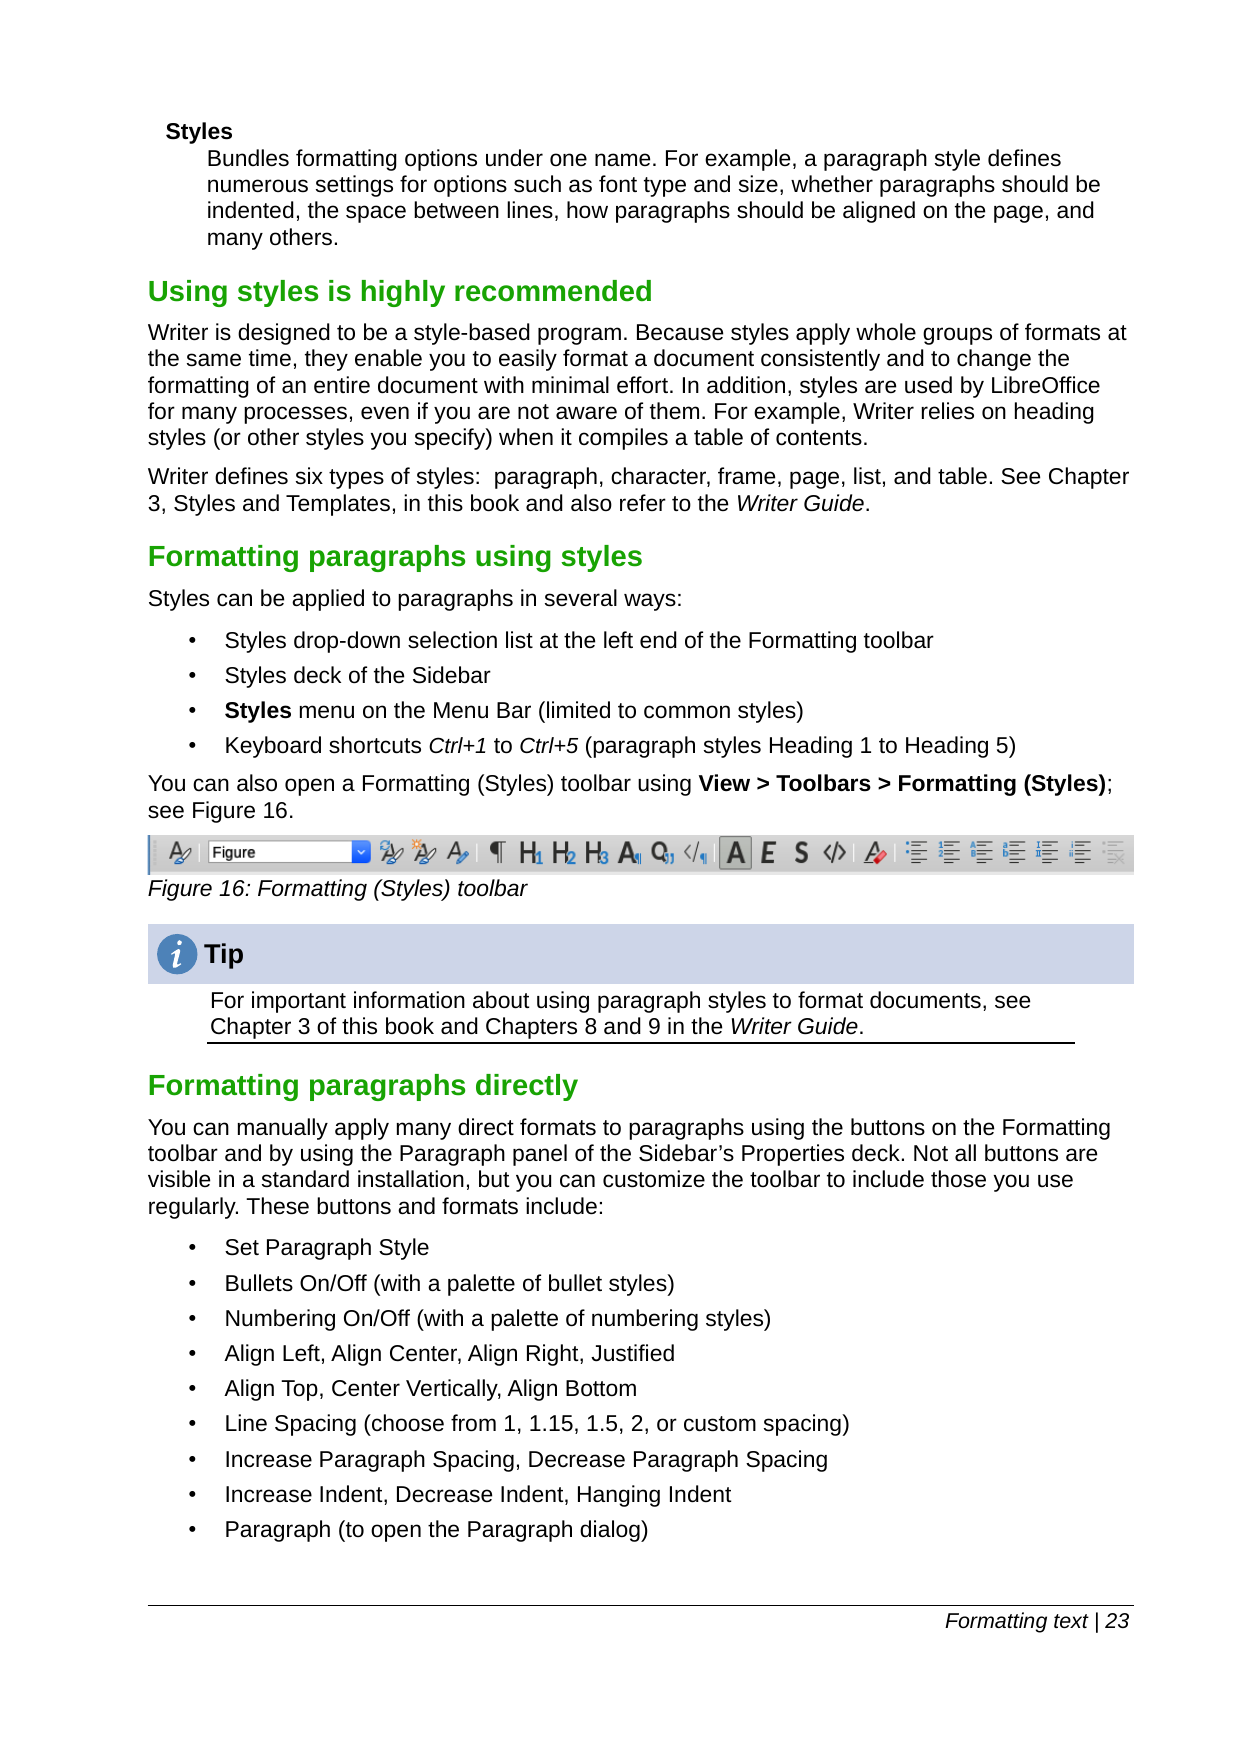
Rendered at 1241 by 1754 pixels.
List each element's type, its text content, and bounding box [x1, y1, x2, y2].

text You can also open a Formatting (Styles) toolbar using View > Toolbars > Formatting (Styles); see Figure 16. [148, 770, 1134, 823]
list Styles drop-down selection list at the left end of the Formatting toolbar [185, 624, 1134, 653]
text Writer defines six types of styles: paragraph, character, frame, page, list, and table. See Chapter 3, Styles and Templates, in this book and also refer to the Writer Guide. [148, 463, 1134, 516]
subtitle Using styles is highly recommended [148, 273, 1134, 307]
subtitle Tip [148, 924, 1134, 984]
text Bundles formatting options under one name. For example, a paragraph style defines numerous settings for options such as font type and size, whether paragraphs should be indented, the space between lines, how paragraphs should be aligned on the page, and many others. [207, 144, 1134, 250]
list Styles menu on the Menu Bar (limited to common styles) [185, 694, 1134, 723]
text Figure 16: Formatting (Styles) toolbar [148, 875, 1134, 901]
list Set Paragraph Style [185, 1231, 1134, 1261]
list Align Top, Center Vertically, Align Bottom [185, 1372, 1134, 1402]
text For important information about using paragraph styles to format documents, see Chapter 3 of this book and Chapters 8 and 9 in the Writer Guide. [207, 984, 1075, 1042]
text Styles can be applied to paragraphs in several ways: [148, 585, 1134, 611]
text Styles [165, 118, 1134, 144]
list Styles deck of the Sidebar [185, 659, 1134, 688]
subtitle Formatting paragraphs directly [148, 1068, 1134, 1102]
list Increase Indent, Decrease Indent, Hanging Indent [185, 1478, 1134, 1507]
list Bullets On/Off (with a palette of bullet styles) [185, 1267, 1134, 1296]
list Paragraph (to open the Paragraph dialog) [185, 1513, 1134, 1545]
subtitle Formatting paragraphs using styles [148, 539, 1134, 573]
text Writer is designed to be a style-based program. Because styles apply whole groups of formats at the same time, they enable you to easily format a document consistently and to change the formatting of an entire document with minimal effort. In addition, styles are used by LibreOffice for many processes, even if you are not aware of them. For example, Writer relies on heading styles (or other styles you specify) when it compiles a table of contents. [148, 319, 1134, 451]
list Line Spacing (choose from 1, 1.15, 1.5, 2, or custom spacing) [185, 1407, 1134, 1437]
picture [147, 835, 1134, 875]
text You can manually apply many direct formats to paragraphs using the buttons on the Formatting toolbar and by using the Paragraph panel of the Sidebar’s Properties deck. Not all buttons are visible in a standard installation, but you can customize the toolbar to include those you use regularly. These buttons and formats include: [148, 1113, 1134, 1219]
list Keyboard shortcuts Ctrl+1 to Ctrl+5 (paragraph styles Heading 1 to Heading 5) [185, 729, 1134, 761]
list Align Left, Align Center, Align Right, Justified [185, 1337, 1134, 1366]
list Increase Paragraph Spacing, Decrease Paragraph Spacing [185, 1443, 1134, 1472]
list Numbering On/Off (with a palette of numbering styles) [185, 1302, 1134, 1331]
